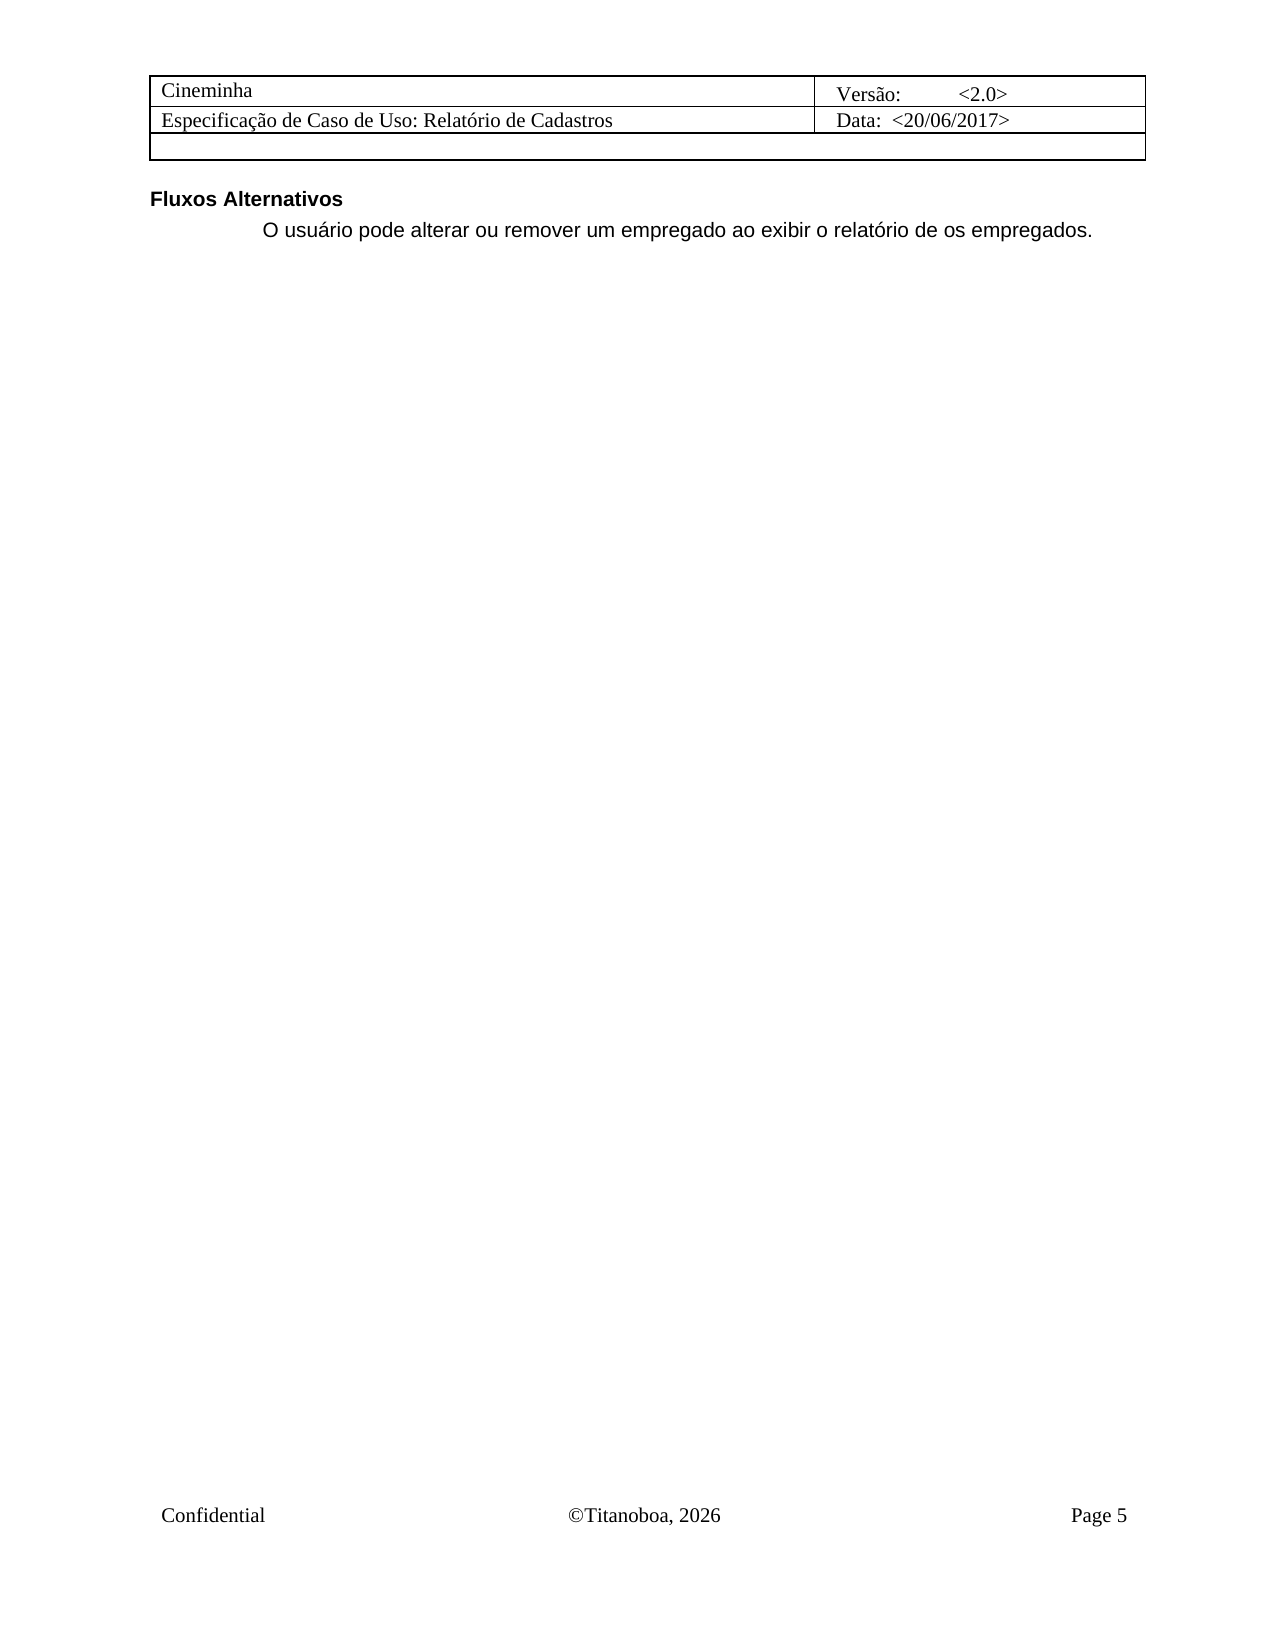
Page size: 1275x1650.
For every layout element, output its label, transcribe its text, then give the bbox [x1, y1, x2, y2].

text O usuário pode alterar ou remover um empregado ao exibir o relatório de os empregados. [262, 217, 1125, 242]
subtitle Fluxos Alternativos [150, 185, 1125, 210]
